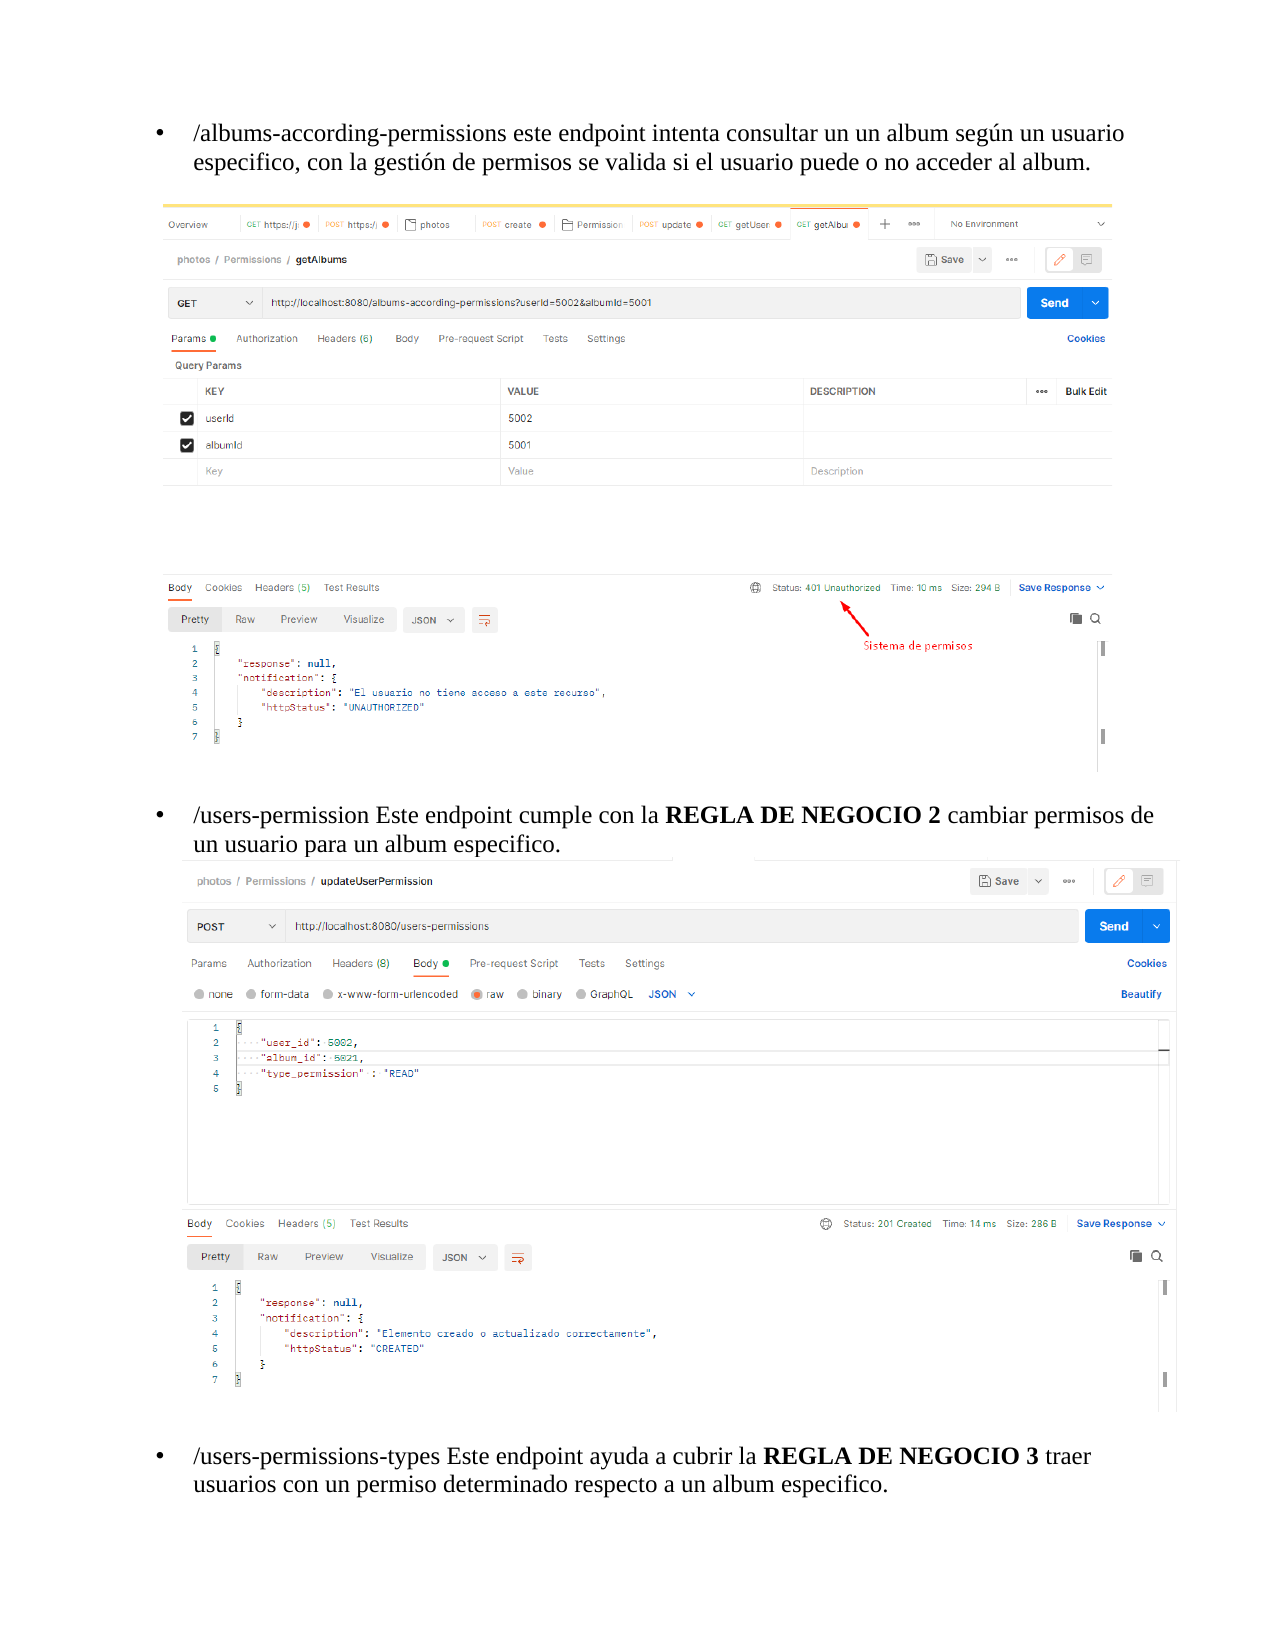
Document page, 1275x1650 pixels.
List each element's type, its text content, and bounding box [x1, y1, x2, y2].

picture [182, 857, 1181, 1412]
list /albums-according-permissions este endpoint intenta consultar un un album según un usuario especifico, con la gestión de permisos se valida si el usuario puede o no acceder al album. [156, 118, 1157, 176]
picture [163, 204, 1113, 772]
list /users-permission Este endpoint cumple con la REGLA DE NEGOCIO 2 cambiar permisos de un usuario para un album especifico. [156, 800, 1157, 858]
list /users-permissions-types Este endpoint ayuda a cubrir la REGLA DE NEGOCIO 3 traer usuarios con un permiso determinado respecto a un album especifico. [156, 1441, 1157, 1498]
